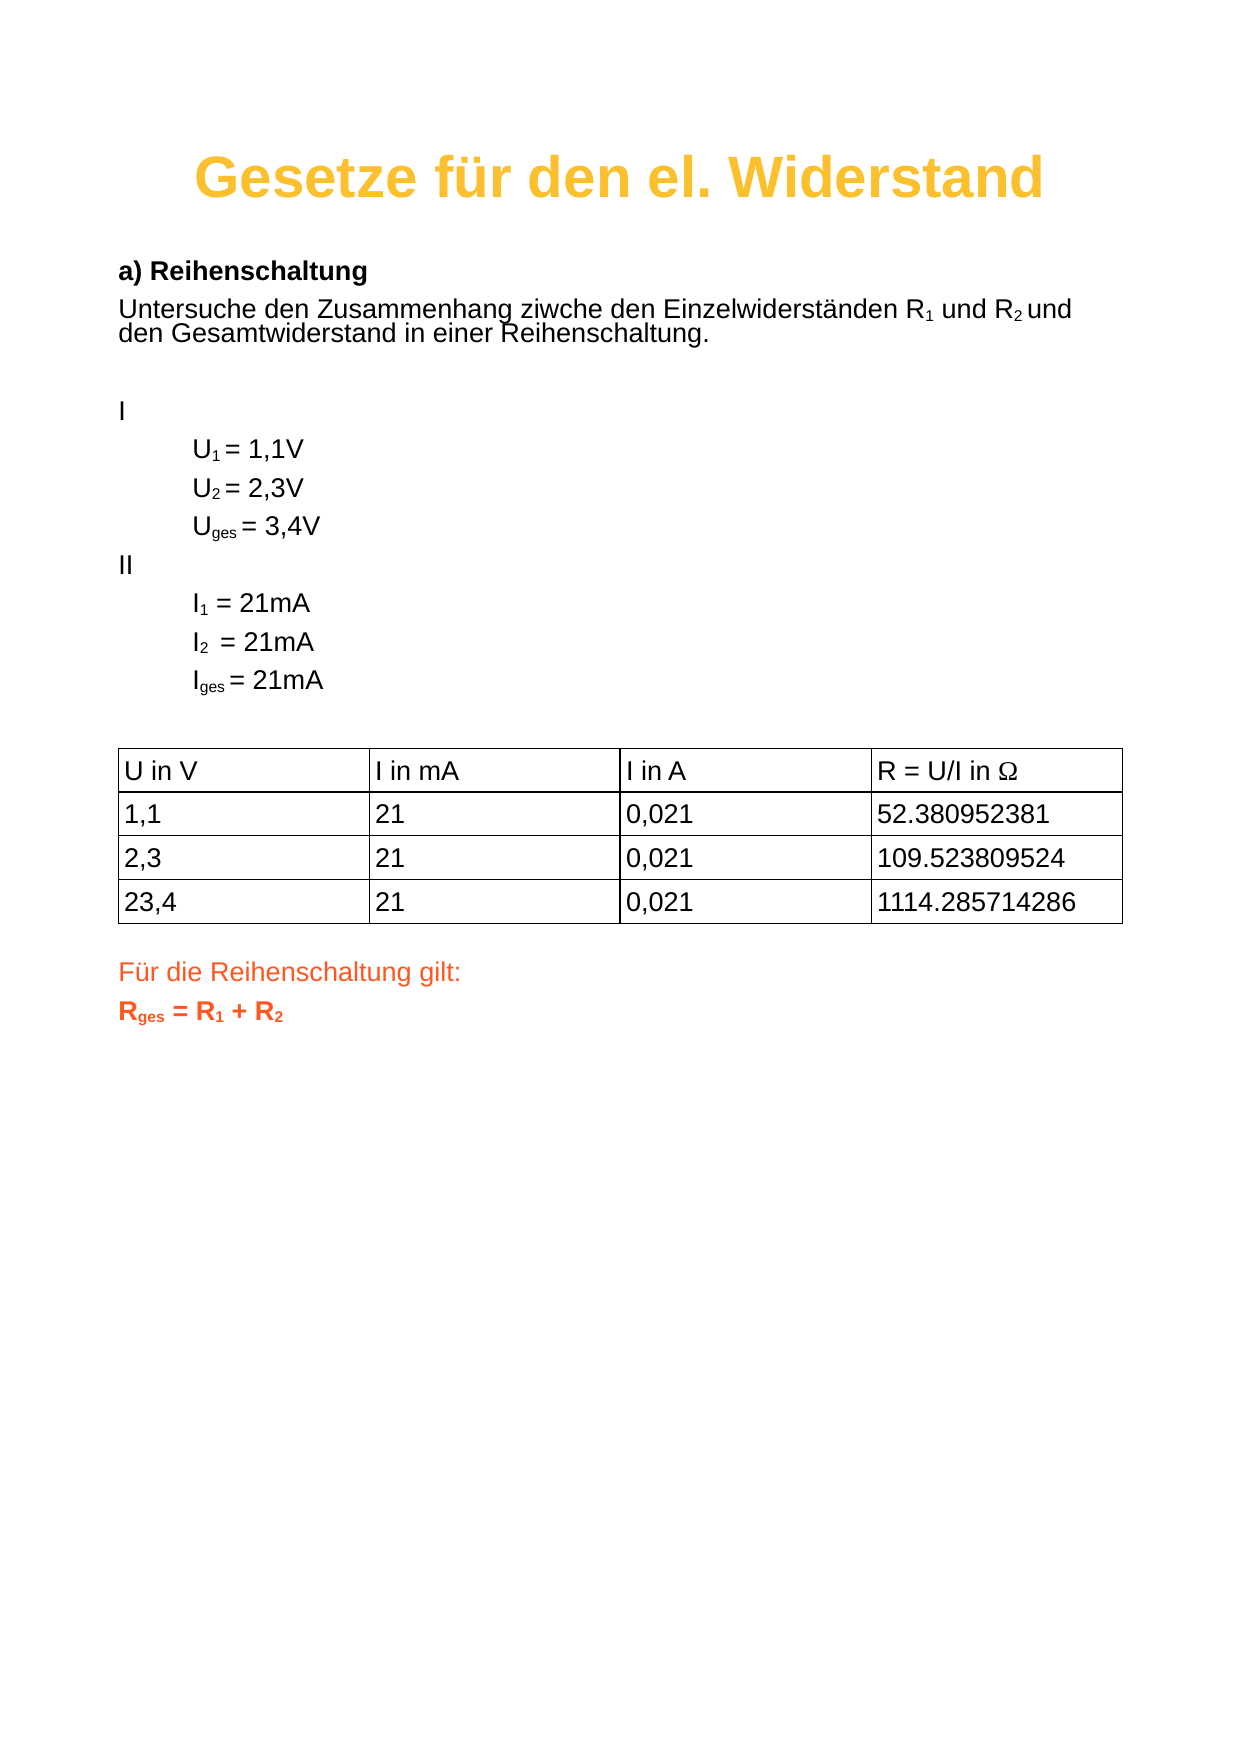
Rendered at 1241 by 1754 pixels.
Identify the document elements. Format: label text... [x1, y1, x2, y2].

text Untersuche den Zusammenhang ziwche den Einzelwiderständen R1 und R2 und den Gesamtwiderstand in einer Reihenschaltung. [118, 300, 1122, 348]
text Iges = 21mA [118, 671, 1122, 694]
text a) Reihenschaltung [137, 261, 1122, 285]
table_cell 21 [370, 836, 619, 879]
text Uges = 3,4V [118, 516, 1122, 540]
text Für die Reihenschaltung gilt: [118, 962, 1122, 986]
table_cell 21 [370, 793, 619, 835]
table_cell 0,021 [621, 836, 871, 879]
text I1 = 21mA [118, 593, 1122, 617]
table_cell 1,1 [119, 793, 369, 835]
table_cell 21 [370, 880, 619, 923]
text I [118, 401, 1122, 425]
table_header U in V [119, 749, 369, 791]
text II [118, 555, 1122, 579]
title Gesetze für den el. Widerstand [118, 143, 1122, 210]
table_cell 2,3 [119, 836, 369, 879]
text U2 = 2,3V [118, 478, 1122, 502]
text a) Reihenschaltung [118, 261, 137, 285]
table_header I in A [621, 749, 871, 791]
table_header I in mA [370, 749, 619, 791]
table_cell 52.380952381 [872, 793, 1122, 835]
table_cell 1114.285714286 [872, 880, 1122, 923]
table_cell 109.523809524 [872, 836, 1122, 879]
table_cell 23,4 [119, 880, 369, 923]
table_cell 0,021 [621, 880, 871, 923]
text I2 = 21mA [118, 632, 1122, 656]
text U1 = 1,1V [118, 439, 1122, 463]
table_cell 0,021 [621, 793, 871, 835]
table_header R = U/I in Ω [872, 749, 1122, 791]
text Rges = R1 + R2 [118, 1001, 1122, 1025]
